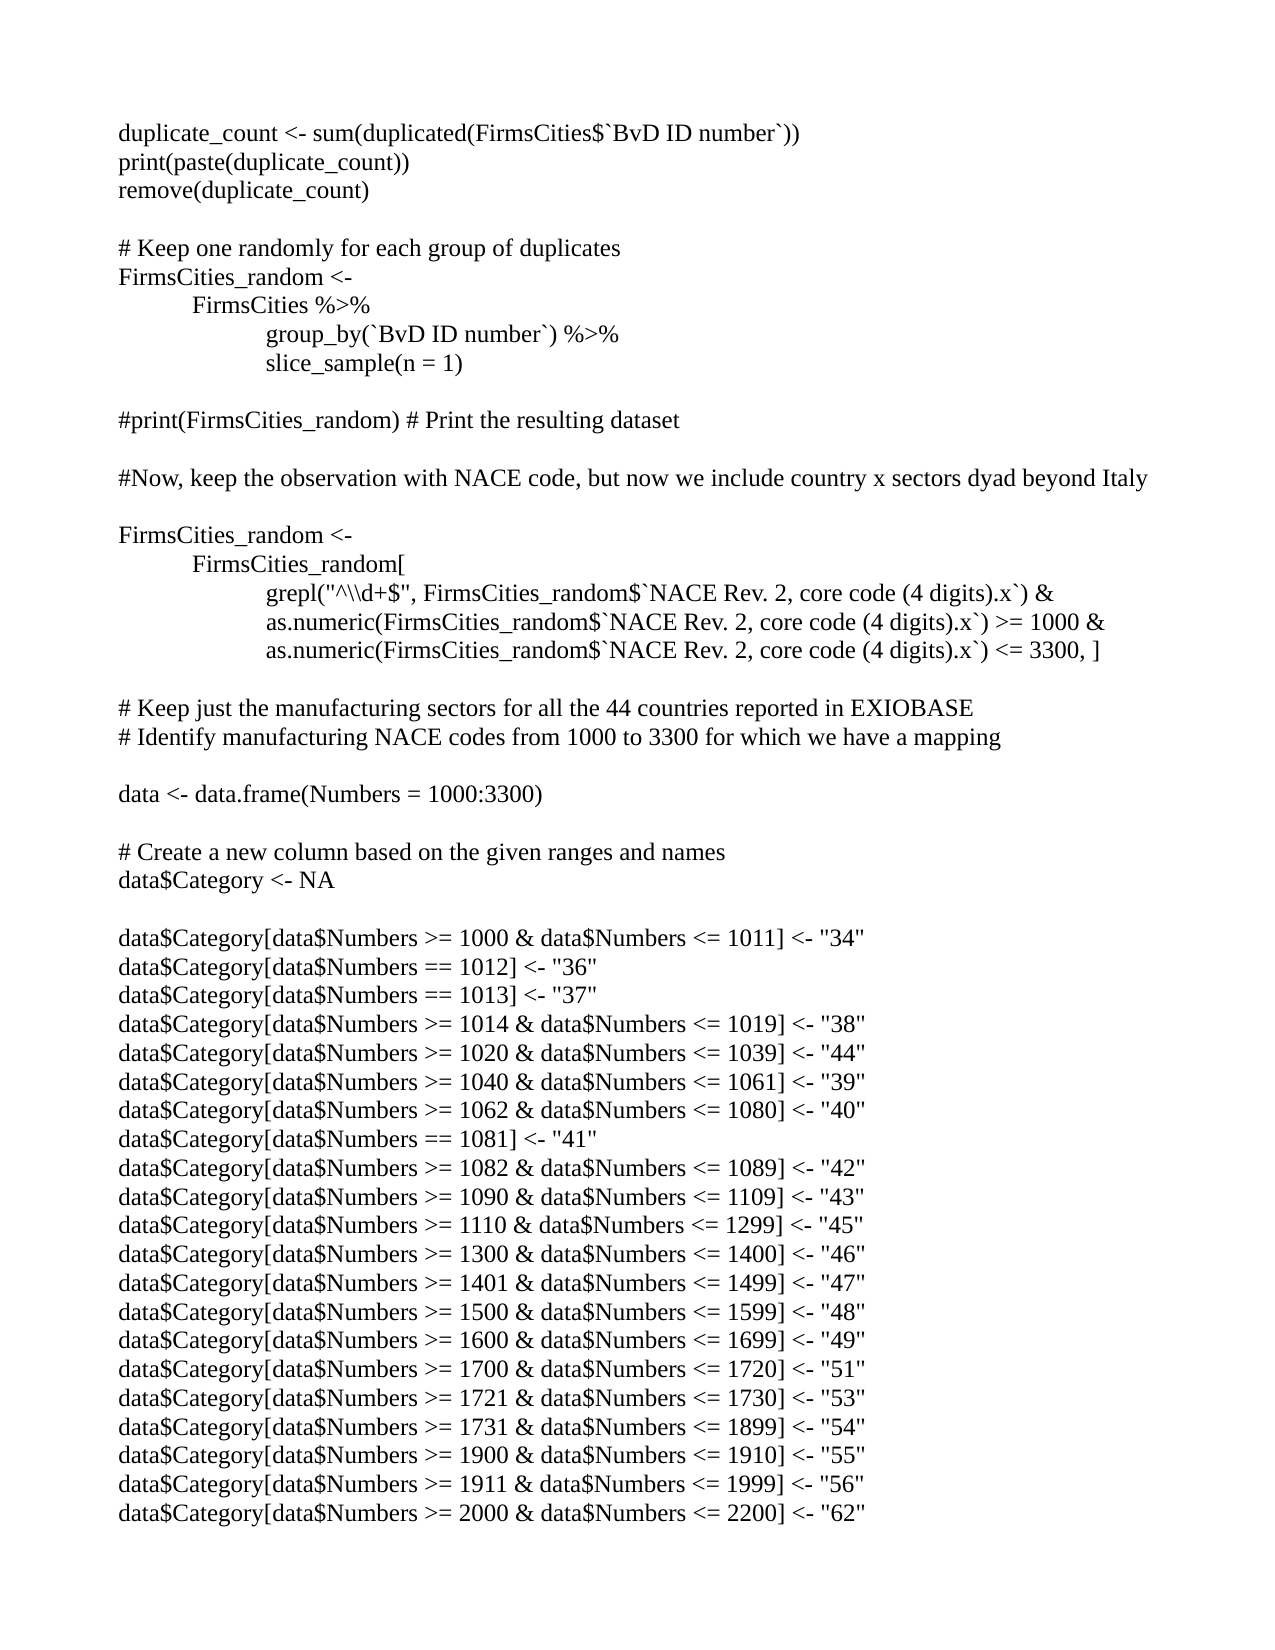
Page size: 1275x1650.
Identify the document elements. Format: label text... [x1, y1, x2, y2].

text data$Category[data$Numbers >= 1911 & data$Numbers <= 1999] <- "56" [118, 1469, 1157, 1498]
text FirmsCities %>% [118, 291, 1157, 319]
text data$Category[data$Numbers >= 1721 & data$Numbers <= 1730] <- "53" [118, 1383, 1157, 1412]
text slice_sample(n = 1) [192, 348, 1157, 377]
text data$Category[data$Numbers >= 1020 & data$Numbers <= 1039] <- "44" [118, 1038, 1157, 1067]
text duplicate_count <- sum(duplicated(FirmsCities$`BvD ID number`)) [118, 118, 1157, 147]
text as.numeric(FirmsCities_random$`NACE Rev. 2, core code (4 digits).x`) <= 3300, ] [192, 636, 1157, 664]
text #Now, keep the observation with NACE code, but now we include country x sectors dyad beyond Italy [118, 463, 1157, 492]
text remove(duplicate_count) [118, 176, 1157, 204]
text group_by(`BvD ID number`) %>% [192, 319, 1157, 348]
text data$Category[data$Numbers >= 1000 & data$Numbers <= 1011] <- "34" [118, 923, 1157, 952]
text data$Category[data$Numbers >= 1731 & data$Numbers <= 1899] <- "54" [118, 1412, 1157, 1441]
text data$Category[data$Numbers >= 1062 & data$Numbers <= 1080] <- "40" [118, 1096, 1157, 1124]
text as.numeric(FirmsCities_random$`NACE Rev. 2, core code (4 digits).x`) >= 1000 & [118, 607, 1157, 636]
text data$Category[data$Numbers >= 1090 & data$Numbers <= 1109] <- "43" [118, 1182, 1157, 1211]
text FirmsCities_random[ [118, 549, 1157, 578]
text data$Category[data$Numbers == 1081] <- "41" [118, 1124, 1157, 1153]
text FirmsCities_random <- [118, 262, 1157, 291]
text data$Category[data$Numbers >= 1110 & data$Numbers <= 1299] <- "45" [118, 1211, 1157, 1239]
text data <- data.frame(Numbers = 1000:3300) [118, 779, 1157, 808]
text # Create a new column based on the given ranges and names [118, 837, 1157, 866]
text data$Category[data$Numbers >= 1300 & data$Numbers <= 1400] <- "46" [118, 1239, 1157, 1268]
text data$Category[data$Numbers >= 2000 & data$Numbers <= 2200] <- "62" [118, 1498, 1157, 1527]
text data$Category[data$Numbers >= 1700 & data$Numbers <= 1720] <- "51" [118, 1354, 1157, 1383]
text # Keep one randomly for each group of duplicates [118, 233, 1157, 262]
text FirmsCities_random <- [118, 521, 1157, 549]
text data$Category[data$Numbers == 1012] <- "36" [118, 952, 1157, 981]
text data$Category[data$Numbers == 1013] <- "37" [118, 981, 1157, 1009]
text data$Category[data$Numbers >= 1014 & data$Numbers <= 1019] <- "38" [118, 1009, 1157, 1038]
text print(paste(duplicate_count)) [118, 147, 1157, 176]
text data$Category[data$Numbers >= 1082 & data$Numbers <= 1089] <- "42" [118, 1153, 1157, 1182]
text #print(FirmsCities_random) # Print the resulting dataset [118, 406, 1157, 434]
text data$Category[data$Numbers >= 1040 & data$Numbers <= 1061] <- "39" [118, 1067, 1157, 1096]
text data$Category[data$Numbers >= 1401 & data$Numbers <= 1499] <- "47" [118, 1268, 1157, 1297]
text # Keep just the manufacturing sectors for all the 44 countries reported in EXIOBASE [118, 693, 1157, 722]
text data$Category[data$Numbers >= 1600 & data$Numbers <= 1699] <- "49" [118, 1326, 1157, 1354]
text data$Category[data$Numbers >= 1900 & data$Numbers <= 1910] <- "55" [118, 1441, 1157, 1469]
text # Identify manufacturing NACE codes from 1000 to 3300 for which we have a mapping [118, 722, 1157, 751]
text data$Category <- NA [118, 866, 1157, 894]
text data$Category[data$Numbers >= 1500 & data$Numbers <= 1599] <- "48" [118, 1297, 1157, 1326]
text grepl("^\\d+$", FirmsCities_random$`NACE Rev. 2, core code (4 digits).x`) & [192, 578, 1157, 607]
